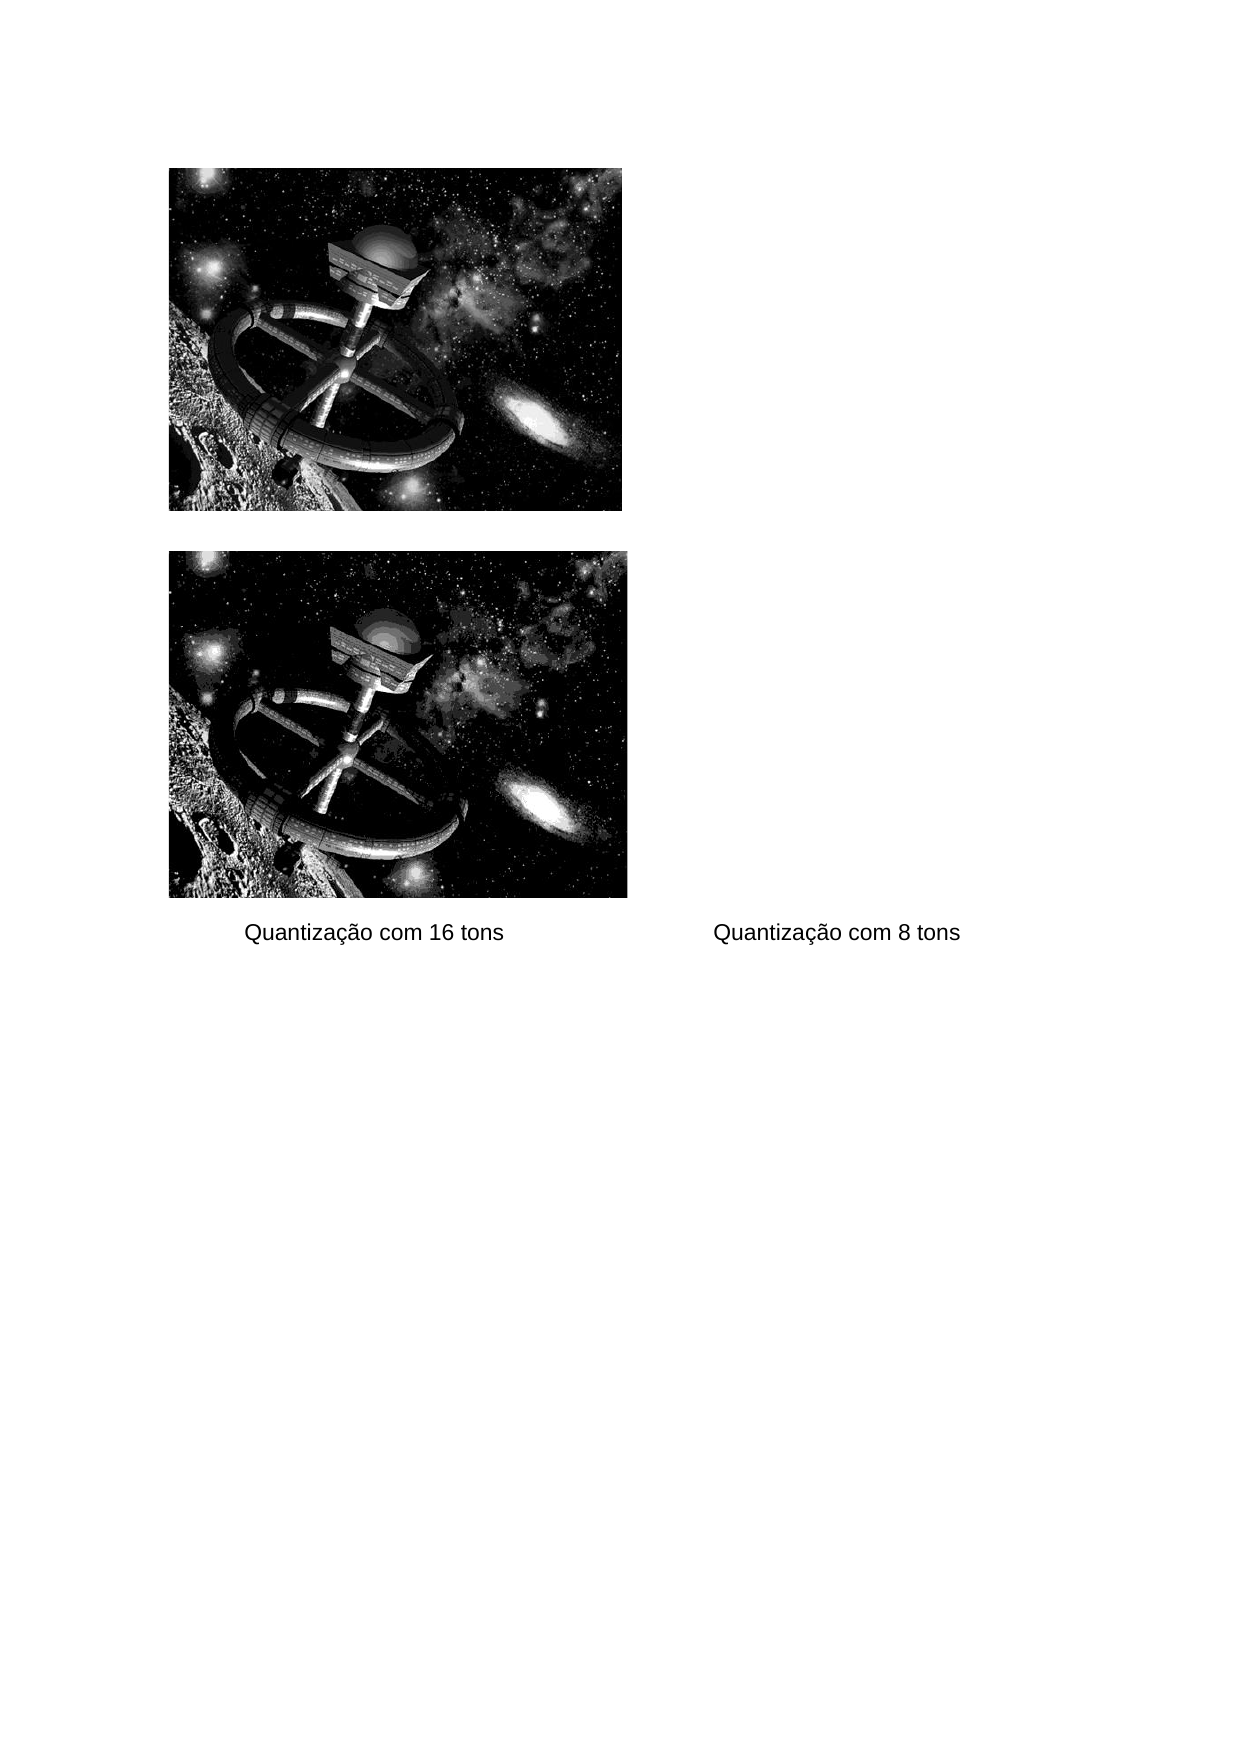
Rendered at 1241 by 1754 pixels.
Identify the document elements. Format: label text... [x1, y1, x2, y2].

text Quantização com 16 tons Quantização com 8 tons [150, 920, 1091, 975]
picture [168, 551, 628, 898]
picture [168, 168, 622, 511]
